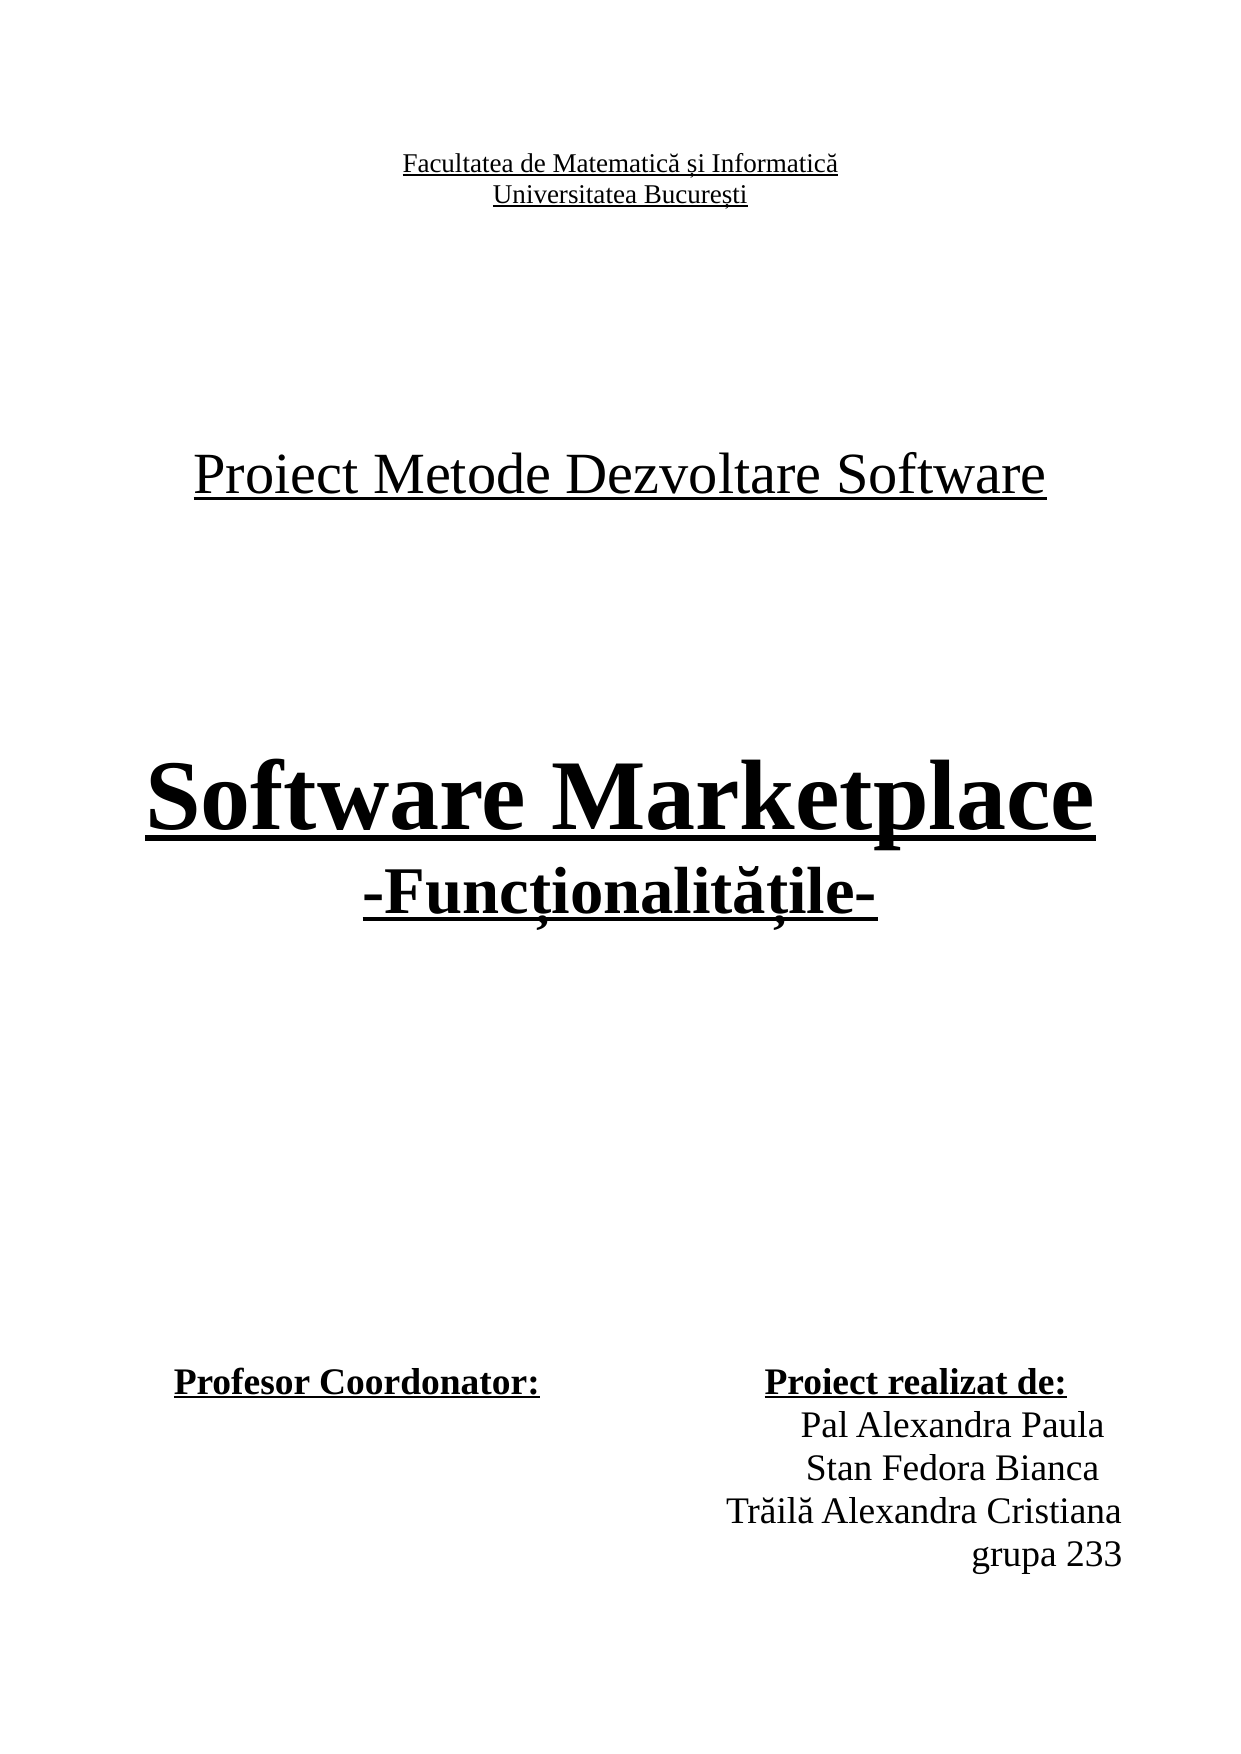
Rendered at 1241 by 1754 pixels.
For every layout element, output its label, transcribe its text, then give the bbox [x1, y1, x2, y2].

text Facultatea de Matematică și Informatică [118, 147, 1122, 178]
text -Funcționalitățile- [118, 851, 1122, 928]
text grupa 233 [118, 1532, 1122, 1575]
text Software Marketplace [118, 736, 1122, 851]
text Universitatea București [118, 178, 1122, 209]
text Stan Fedora Bianca [118, 1445, 1122, 1488]
text Trăilă Alexandra Cristiana [118, 1488, 1122, 1532]
text Pal Alexandra Paula [118, 1402, 1122, 1445]
text Proiect Metode Dezvoltare Software [118, 439, 1122, 506]
text Profesor Coordonator: Proiect realizat de: [118, 1359, 1122, 1402]
